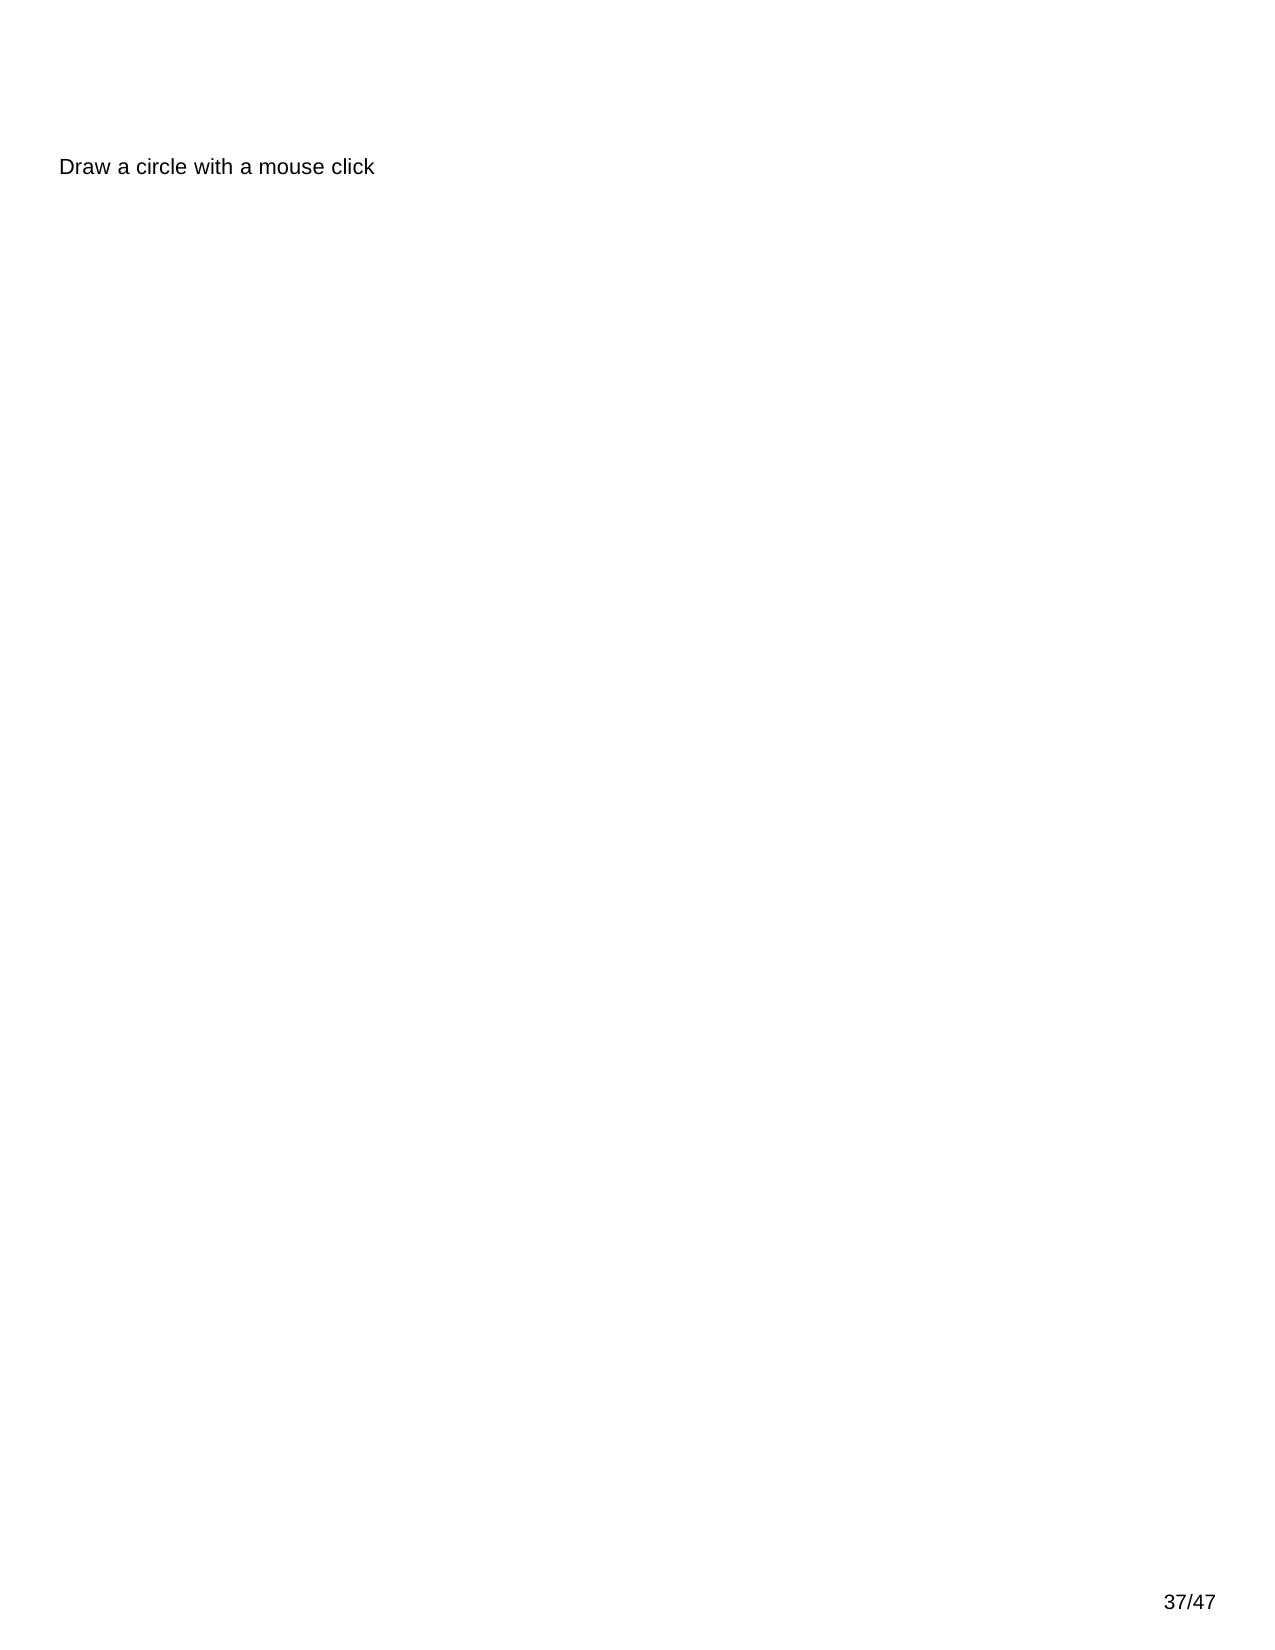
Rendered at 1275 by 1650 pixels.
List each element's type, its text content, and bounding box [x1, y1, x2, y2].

text Draw a circle with a mouse click [59, 154, 1229, 179]
